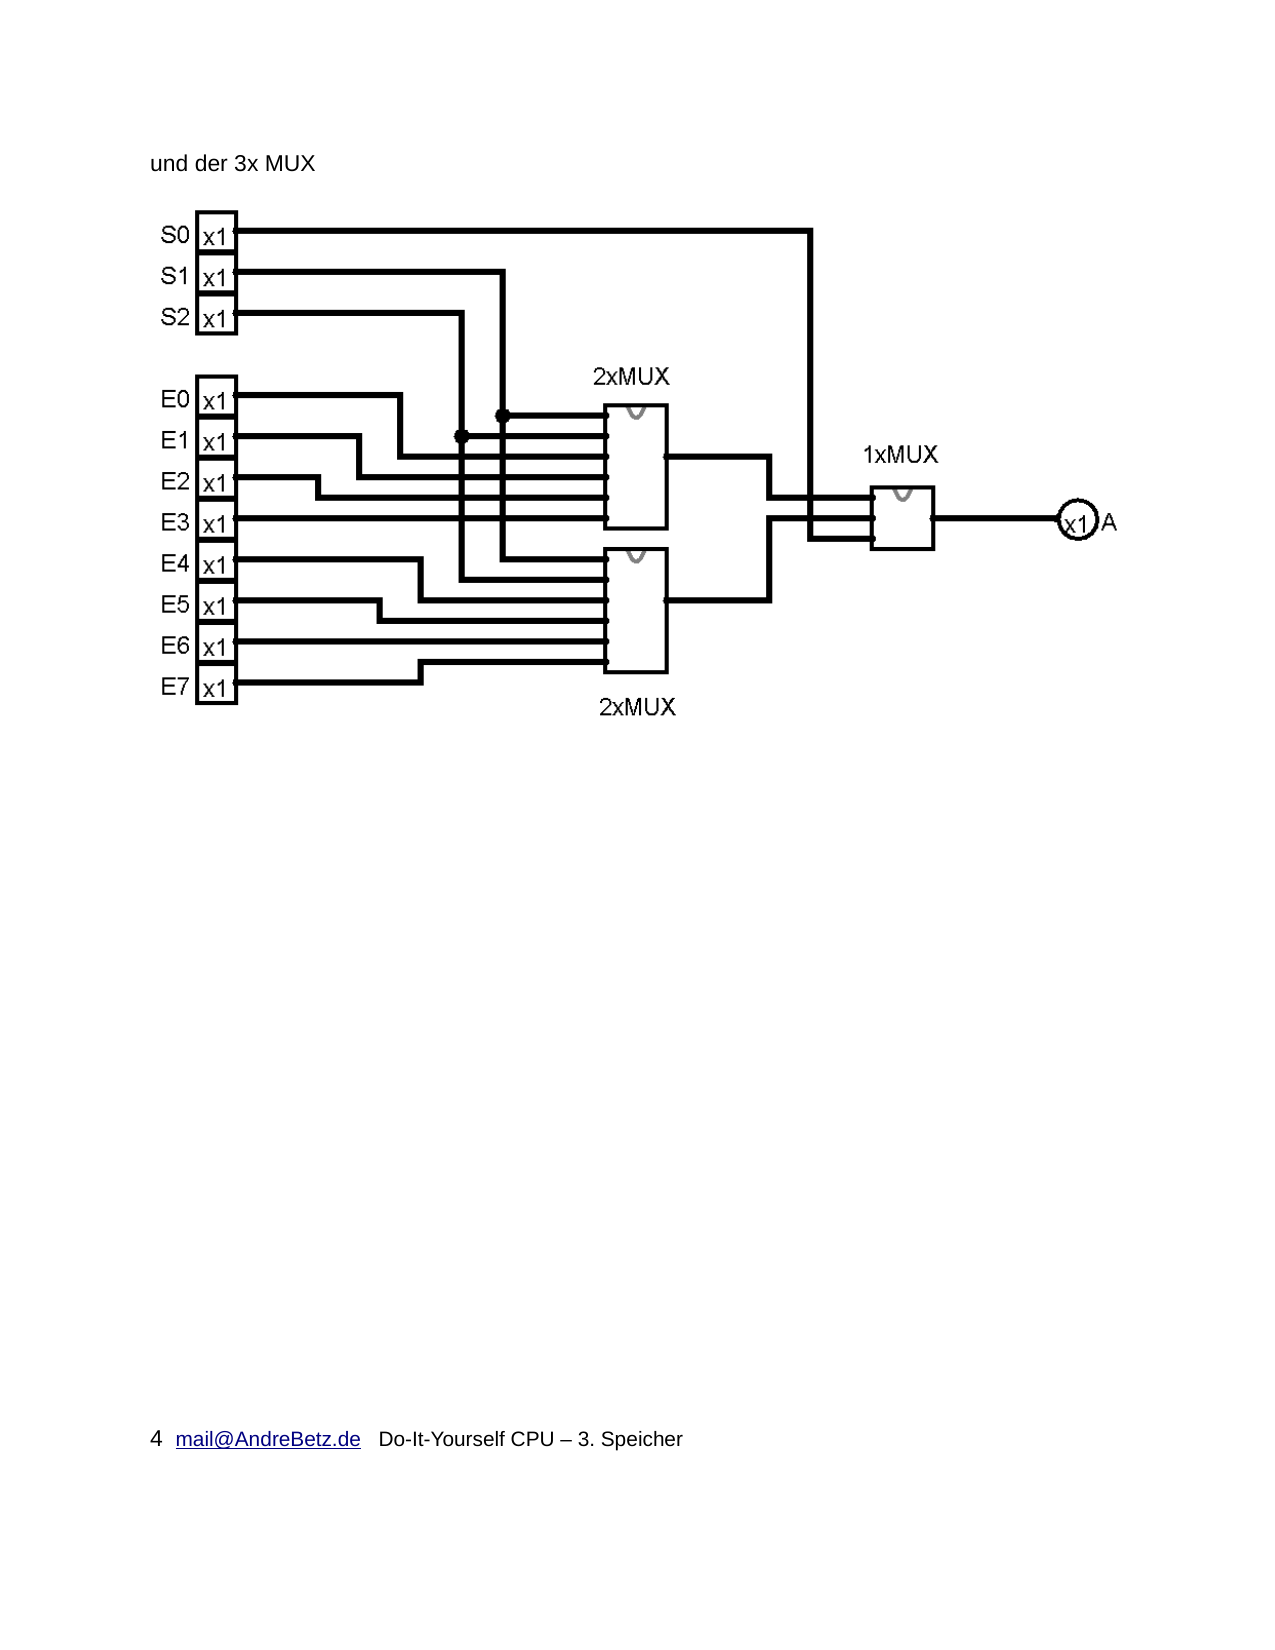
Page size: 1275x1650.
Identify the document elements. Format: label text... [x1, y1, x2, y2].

text und der 3x MUX [150, 150, 1125, 176]
picture [150, 201, 1125, 740]
